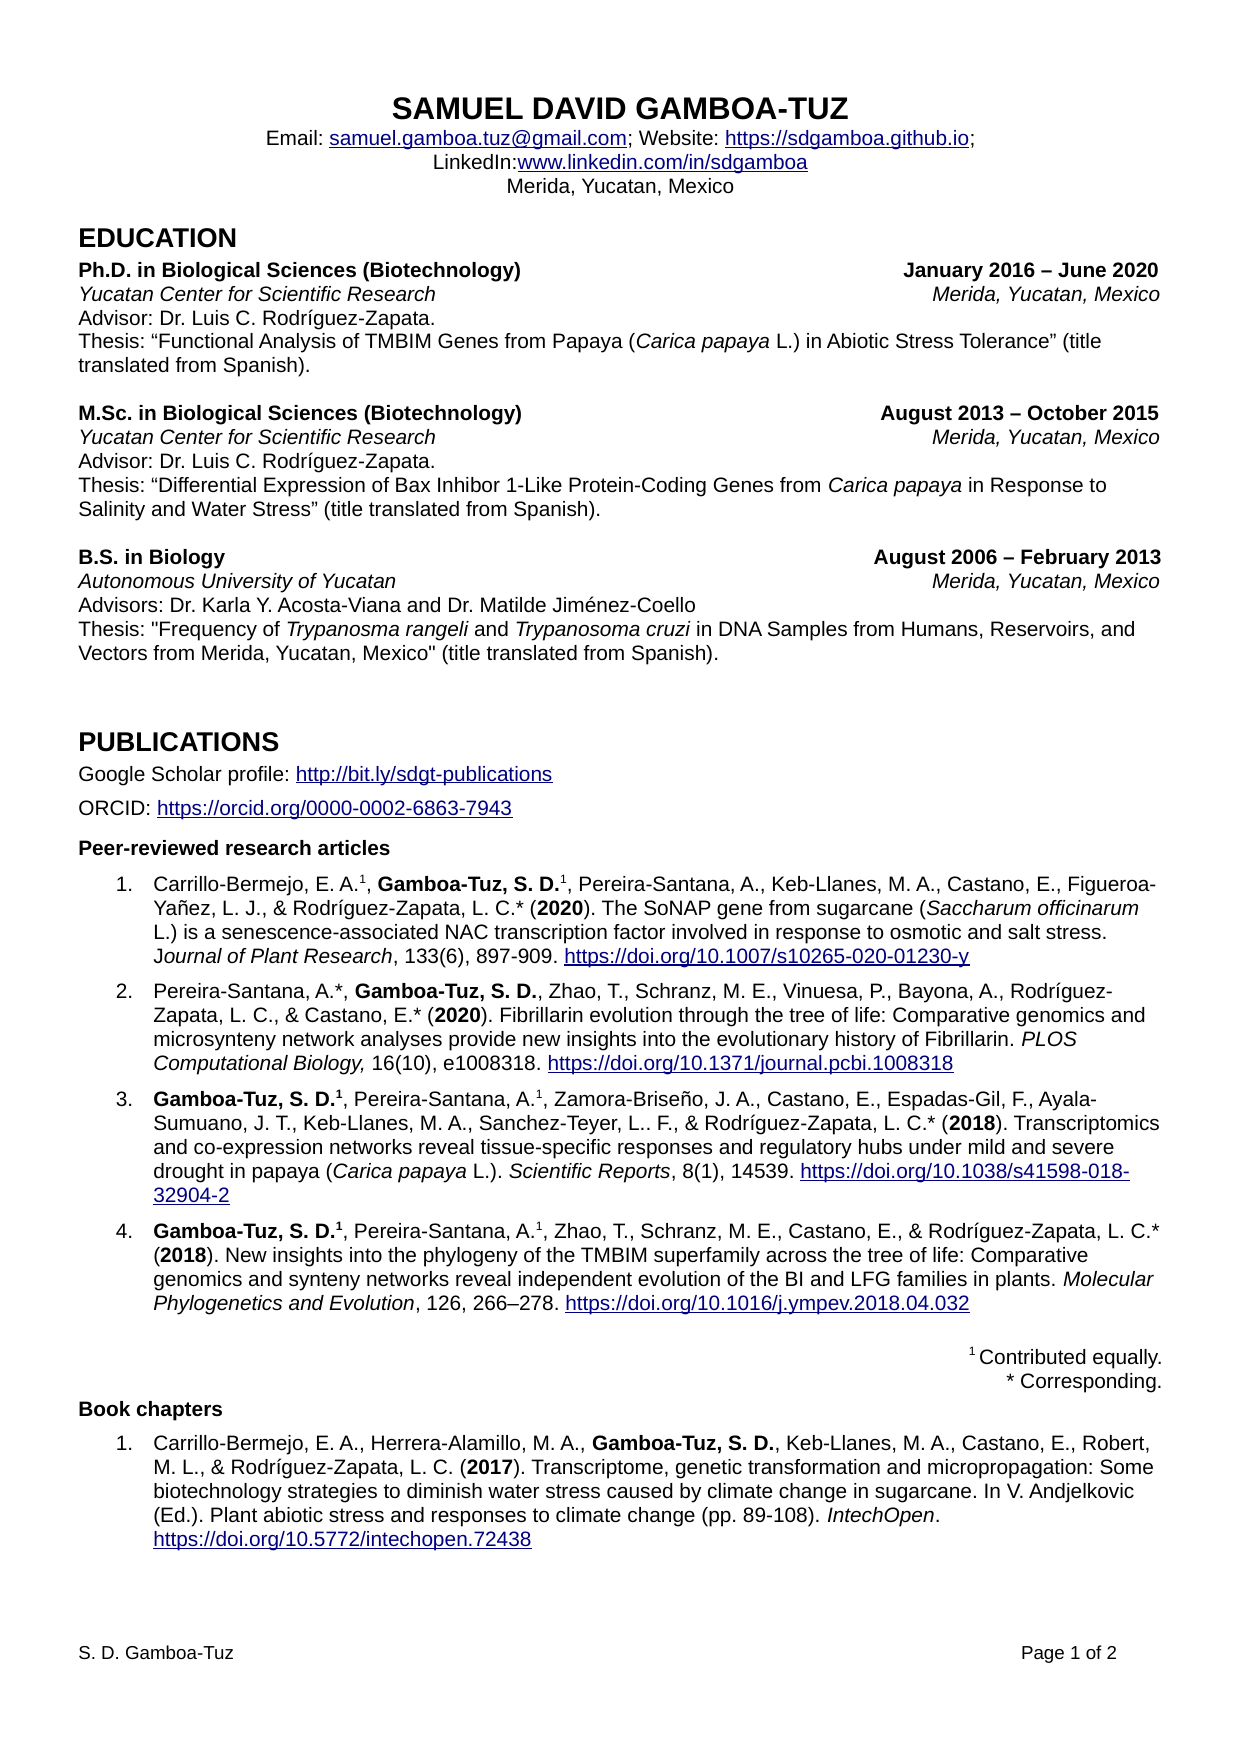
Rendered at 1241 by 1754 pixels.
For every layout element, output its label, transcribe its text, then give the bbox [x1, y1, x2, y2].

text Ph.D. in Biological Sciences (Biotechnology) January 2016 – June 2020 [78, 257, 1162, 281]
list Gamboa-Tuz, S. D.1, Pereira-Santana, A.1, Zamora-Briseño, J. A., Castano, E., Espadas-Gil, F., Ayala-Sumuano, J. T., Keb-Llanes, M. A., Sanchez-Teyer, L.. F., & Rodríguez-Zapata, L. C.* (2018). Transcriptomics and co-expression networks reveal tissue-specific responses and regulatory hubs under mild and severe drought in papaya (Carica papaya L.). Scientific Reports, 8(1), 14539. https://doi.org/10.1038/s41598-018-32904-2 [116, 1087, 1162, 1207]
text Autonomous University of Yucatan Merida, Yucatan, Mexico [78, 569, 1162, 593]
text Thesis: “Functional Analysis of TMBIM Genes from Papaya (Carica papaya L.) in Abiotic Stress Tolerance” (title translated from Spanish). [78, 329, 1162, 377]
text PUBLICATIONS [78, 726, 1162, 761]
list Carrillo-Bermejo, E. A.1, Gamboa-Tuz, S. D.1, Pereira-Santana, A., Keb-Llanes, M. A., Castano, E., Figueroa-Yañez, L. J., & Rodríguez-Zapata, L. C.* (2020). The SoNAP gene from sugarcane (Saccharum officinarum L.) is a senescence-associated NAC transcription factor involved in response to osmotic and salt stress. Journal of Plant Research, 133(6), 897-909. https://doi.org/10.1007/s10265-020-01230-y [116, 872, 1162, 967]
text Thesis: “Differential Expression of Bax Inhibor 1-Like Protein-Coding Genes from Carica papaya in Response to Salinity and Water Stress” (title translated from Spanish). [78, 473, 1162, 521]
text B.S. in Biology August 2006 – February 2013 [78, 545, 1162, 569]
text Google Scholar profile: http://bit.ly/sdgt-publications [78, 761, 1162, 790]
text Merida, Yucatan, Mexico [78, 174, 1162, 198]
text * Corresponding. [78, 1368, 1162, 1397]
text EDUCATION [78, 222, 1162, 257]
text M.Sc. in Biological Sciences (Biotechnology) August 2013 – October 2015 [78, 401, 1162, 425]
list Gamboa-Tuz, S. D.1, Pereira-Santana, A.1, Zhao, T., Schranz, M. E., Castano, E., & Rodríguez-Zapata, L. C.* (2018). New insights into the phylogeny of the TMBIM superfamily across the tree of life: Comparative genomics and synteny networks reveal independent evolution of the BI and LFG families in plants. Molecular Phylogenetics and Evolution, 126, 266–278. https://doi.org/10.1016/j.ympev.2018.04.032 [116, 1219, 1162, 1314]
text Advisor: Dr. Luis C. Rodríguez-Zapata. [78, 449, 1162, 473]
text Email: samuel.gamboa.tuz@gmail.com; Website: https://sdgamboa.github.io; LinkedIn:www.linkedin.com/in/sdgamboa [78, 126, 1162, 174]
text SAMUEL DAVID GAMBOA-TUZ [78, 90, 1162, 126]
text 1 Contributed equally. [78, 1344, 1162, 1368]
list Carrillo-Bermejo, E. A., Herrera-Alamillo, M. A., Gamboa-Tuz, S. D., Keb-Llanes, M. A., Castano, E., Robert, M. L., & Rodríguez-Zapata, L. C. (2017). Transcriptome, genetic transformation and micropropagation: Some biotechnology strategies to diminish water stress caused by climate change in sugarcane. In V. Andjelkovic (Ed.). Plant abiotic stress and responses to climate change (pp. 89-108). IntechOpen. https://doi.org/10.5772/intechopen.72438 [116, 1431, 1162, 1555]
text Book chapters [78, 1397, 1162, 1425]
text Peer-reviewed research articles [78, 836, 1162, 860]
text ORCID: https://orcid.org/0000-0002-6863-7943 [78, 796, 1162, 824]
text Yucatan Center for Scientific Research Merida, Yucatan, Mexico [78, 425, 1162, 449]
list Pereira-Santana, A.*, Gamboa-Tuz, S. D., Zhao, T., Schranz, M. E., Vinuesa, P., Bayona, A., Rodríguez-Zapata, L. C., & Castano, E.* (2020). Fibrillarin evolution through the tree of life: Comparative genomics and microsynteny network analyses provide new insights into the evolutionary history of Fibrillarin. PLOS Computational Biology, 16(10), e1008318. https://doi.org/10.1371/journal.pcbi.1008318 [116, 979, 1162, 1075]
text Advisor: Dr. Luis C. Rodríguez-Zapata. [78, 305, 1162, 329]
text Advisors: Dr. Karla Y. Acosta-Viana and Dr. Matilde Jiménez-Coello [78, 593, 1162, 617]
text Thesis: "Frequency of Trypanosma rangeli and Trypanosoma cruzi in DNA Samples from Humans, Reservoirs, and Vectors from Merida, Yucatan, Mexico" (title translated from Spanish). [78, 617, 1162, 669]
text Yucatan Center for Scientific Research Merida, Yucatan, Mexico [78, 281, 1162, 305]
